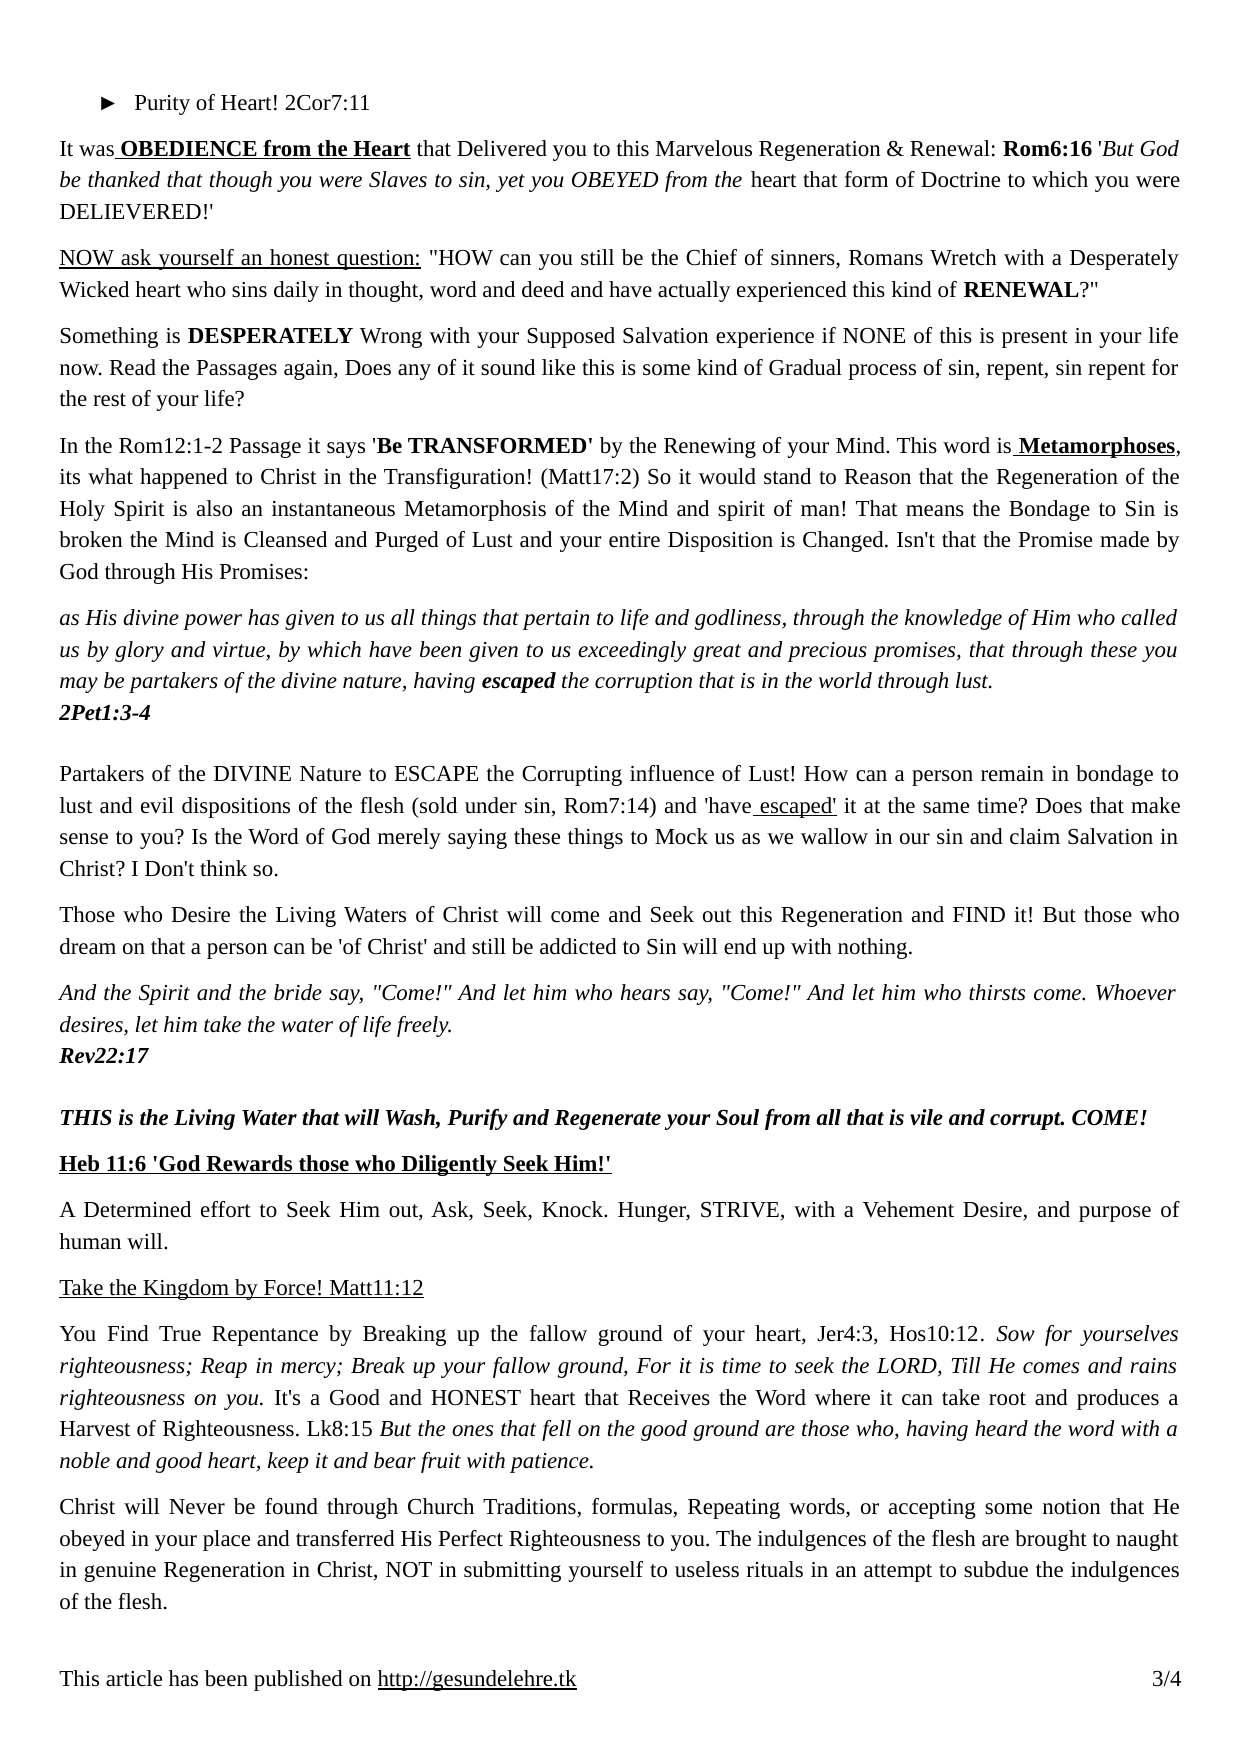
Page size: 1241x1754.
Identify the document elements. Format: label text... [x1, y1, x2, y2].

text as His divine power has given to us all things that pertain to life and godliness, through the knowledge of Him who called us by glory and virtue, by which have been given to us exceedingly great and precious promises, that through these you may be partakers of the divine nature, having escaped the corruption that is in the world through lust. [59, 604, 1181, 694]
list Purity of Heart! 2Cor7:11 [97, 88, 1181, 115]
text NOW ask yourself an honest question: "HOW can you still be the Chief of sinners, Romans Wretch with a Desperately Wicked heart who sins daily in thought, word and deed and have actually experienced this kind of RENEWAL?" [59, 244, 1181, 302]
text You Find True Repentance by Breaking up the fallow ground of your heart, Jer4:3, Hos10:12. Sow for yourselves righteousness; Reap in mercy; Break up your fallow ground, For it is time to seek the LORD, Till He comes and rains righteousness on you. It's a Good and HONEST heart that Receives the Word where it can take root and produces a Harvest of Righteousness. Lk8:15 But the ones that fell on the good ground are those who, having heard the word with a noble and good heart, keep it and bear fruit with patience. [59, 1321, 1181, 1473]
text And the Spirit and the bride say, "Come!" And let him who hears say, "Come!" And let him who thirsts come. Whoever desires, let him take the water of life freely. [59, 979, 1181, 1037]
text Something is DESPERATELY Wrong with your Supposed Salvation experience if NONE of this is present in your life now. Read the Passages again, Does any of it sound like this is some kind of Gradual process of sin, repent, sin repent for the rest of your life? [59, 322, 1181, 412]
text Rev22:17 [59, 1042, 1181, 1069]
text THIS is the Living Water that will Wash, Purify and Regenerate your Soul from all that is vile and corrupt. COME! [59, 1103, 1181, 1130]
text Christ will Never be found through Church Traditions, formulas, Repeating words, or accepting some notion that He obeyed in your place and transferred His Perfect Righteousness to you. The indulgences of the flesh are brought to naught in genuine Regeneration in Christ, NOT in submitting yourself to useless rituals in an attempt to subdue the indulgences of the flesh. [59, 1493, 1181, 1614]
text Heb 11:6 'God Rewards those who Diligently Seek Him!' [59, 1150, 1181, 1176]
text Partakers of the DIVINE Nature to ESCAPE the Corrupting influence of Lust! How can a person remain in bondage to lust and evil dispositions of the flesh (sold under sin, Rom7:14) and 'have escaped' it at the same time? Does that make sense to you? Is the Word of God merely saying these things to Mock us as we wallow in our sin and claim Salvation in Christ? I Don't think so. [59, 760, 1181, 881]
text In the Rom12:1-2 Passage it says 'Be TRANSFORMED' by the Renewing of your Mind. This word is Metamorphoses, its what happened to Christ in the Transfiguration! (Matt17:2) So it would stand to Reason that the Regeneration of the Holy Spirit is also an instantaneous Metamorphosis of the Mind and spirit of man! That means the Bondage to Sin is broken the Mind is Cleansed and Purged of Lust and your entire Disposition is Changed. Isn't that the Promise made by God through His Promises: [59, 432, 1181, 584]
text A Determined effort to Seek Him out, Ask, Seek, Knock. Hunger, STRIVE, with a Vehement Desire, and purpose of human will. [59, 1196, 1181, 1254]
text It was OBEDIENCE from the Heart that Delivered you to this Marvelous Regeneration & Renewal: Rom6:16 'But God be thanked that though you were Slaves to sin, yet you OBEYED from the heart that form of Doctrine to which you were DELIEVERED!' [59, 135, 1181, 224]
text 2Pet1:3-4 [59, 699, 1181, 726]
text Take the Kingdom by Force! Matt11:12 [59, 1274, 1181, 1301]
text Those who Desire the Living Waters of Christ will come and Seek out this Regeneration and FIND it! But those who dream on that a person can be 'of Christ' and still be addicted to Sin will end up with nothing. [59, 901, 1181, 959]
